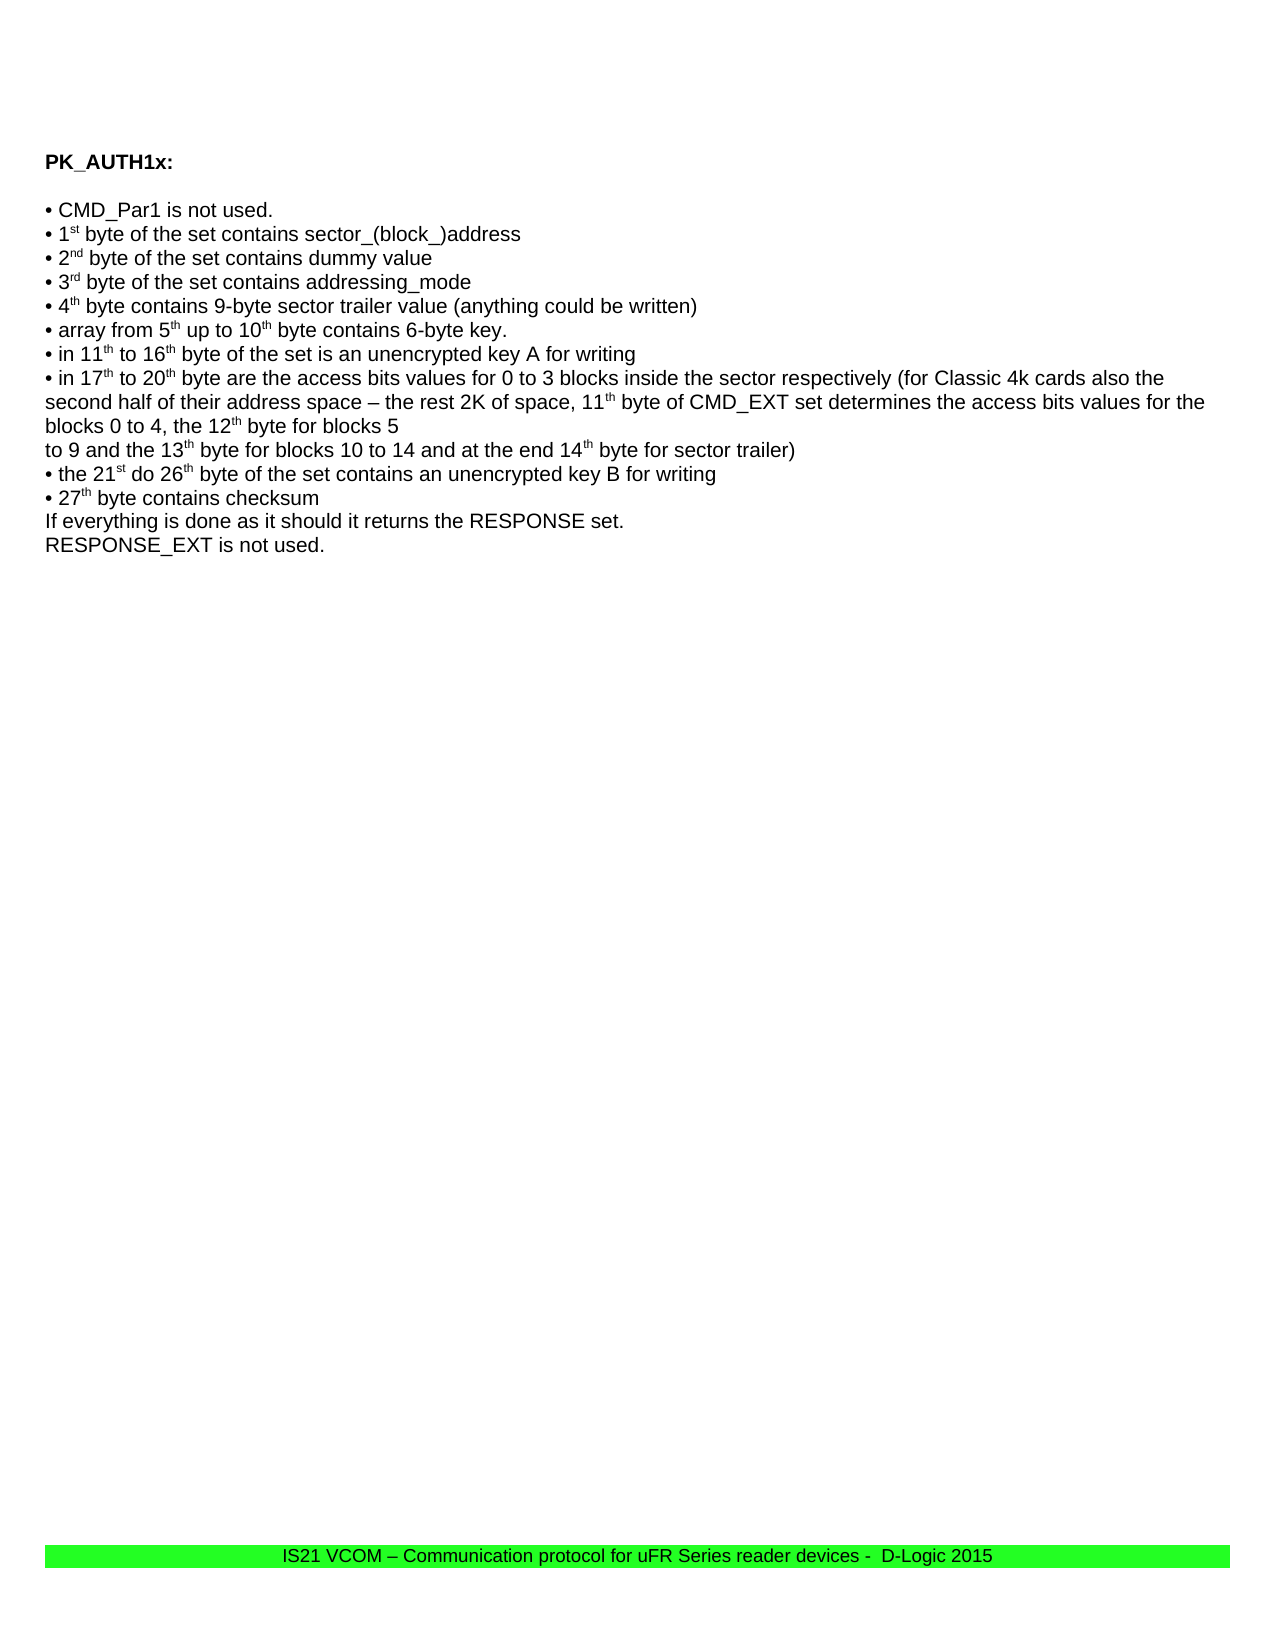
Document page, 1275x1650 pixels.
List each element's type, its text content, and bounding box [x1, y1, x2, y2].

text PK_AUTH1x: [45, 150, 1230, 174]
text • 3rd byte of the set contains addressing_mode [45, 270, 1230, 294]
text • the 21st do 26th byte of the set contains an unencrypted key B for writing [45, 461, 1230, 485]
text • CMD_Par1 is not used. [45, 198, 1230, 222]
text to 9 and the 13th byte for blocks 10 to 14 and at the end 14th byte for sector trailer) [45, 437, 1230, 461]
text • 4th byte contains 9-byte sector trailer value (anything could be written) [45, 294, 1230, 318]
text RESPONSE_EXT is not used. [45, 533, 1230, 557]
text If everything is done as it should it returns the RESPONSE set. [45, 509, 1230, 533]
text • 2nd byte of the set contains dummy value [45, 246, 1230, 270]
text • 1st byte of the set contains sector_(block_)address [45, 222, 1230, 246]
text • in 11th to 16th byte of the set is an unencrypted key A for writing [45, 342, 1230, 366]
text • array from 5th up to 10th byte contains 6-byte key. [45, 318, 1230, 342]
text • 27th byte contains checksum [45, 485, 1230, 509]
text • in 17th to 20th byte are the access bits values for 0 to 3 blocks inside the sector respectively (for Classic 4k cards also the second half of their address space – the rest 2K of space, 11th byte of CMD_EXT set determines the access bits values for the blocks 0 to 4, the 12th byte for blocks 5 [45, 366, 1230, 437]
